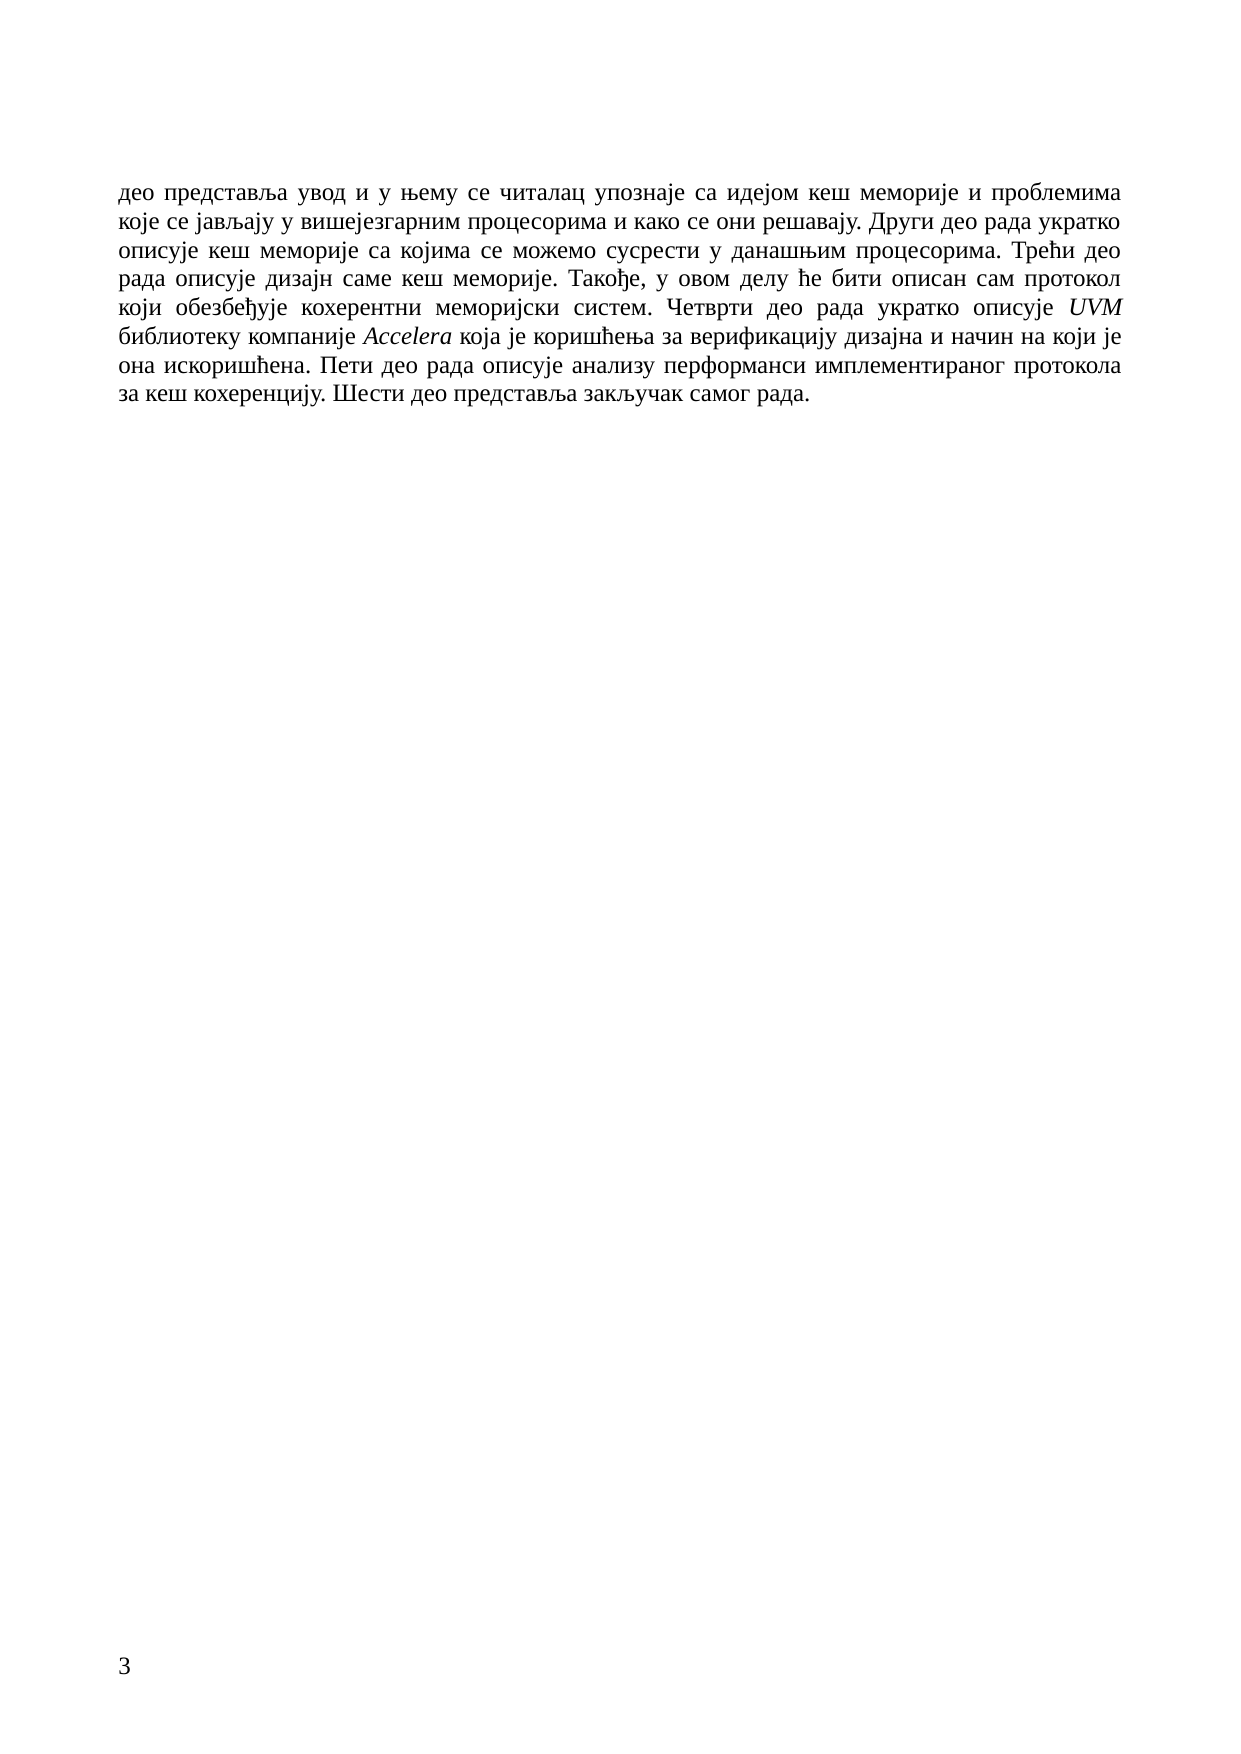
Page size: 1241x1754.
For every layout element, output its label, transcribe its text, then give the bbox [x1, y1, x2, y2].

text део представља увод и у њему се читалац упознаје са идејом кеш меморије и проблемима које се јављају у вишејезгарним процесорима и како се они решавају. Други део рада укратко описује кеш меморије са којима се можемо сусрести у данашњим процесорима. Трећи део рада описује дизајн саме кеш меморије. Такође, у овом делу ће бити описан сам протокол који обезбеђује кохерентни меморијски систем. Четврти део рада укратко описује UVM библиотеку компаније Accelera која је коришћења за верификацију дизајна и начин на који је она искоришћена. Пети део рада описује анализу перформанси имплементираног протокола за кеш кохеренцију. Шести део представља закључак самог рада. [118, 177, 1122, 407]
